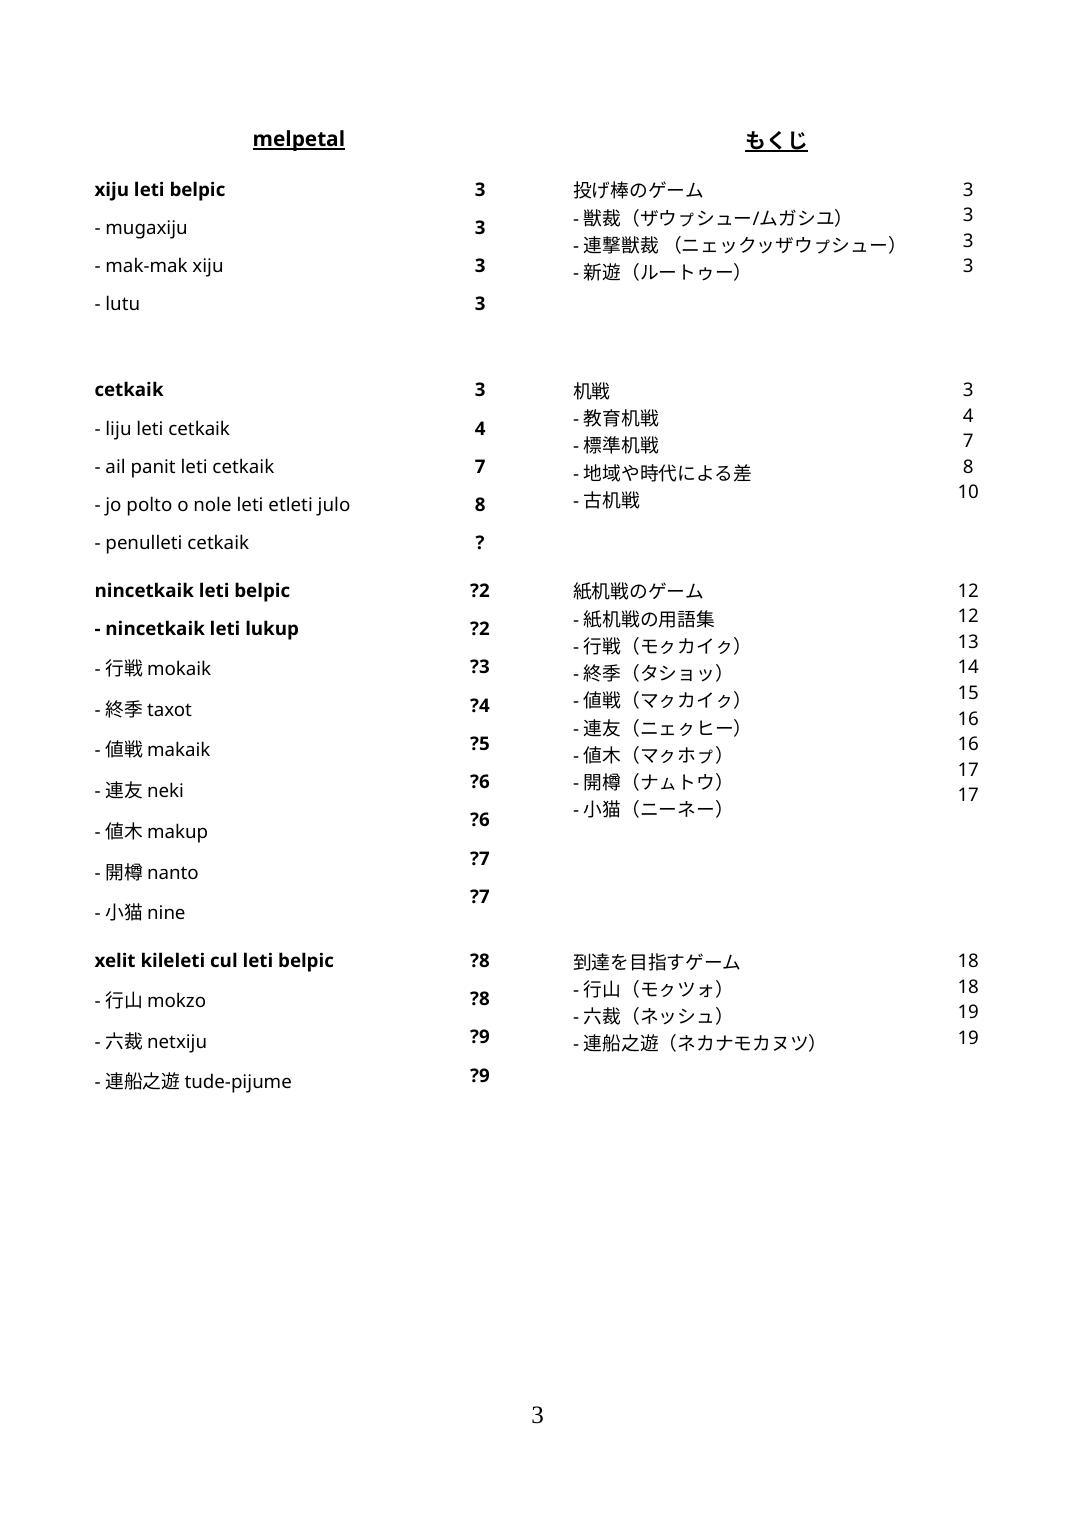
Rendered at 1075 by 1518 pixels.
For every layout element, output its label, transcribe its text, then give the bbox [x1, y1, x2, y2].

table_cell 3 4 7 8 ? [451, 371, 508, 571]
table_cell 投げ棒のゲーム - 獣裁（ザウㇷ゚シュー/ムガシユ） - 連撃獣裁 （ニェックッザウㇷ゚シュー） - 新遊（ルートゥー） [568, 170, 949, 371]
table_cell 18 18 19 19 [950, 942, 986, 1111]
table_cell ?8 ?8 ?9 ?9 [451, 942, 508, 1111]
table_cell 紙机戦のゲーム - 紙机戦の用語集 - 行戦（モㇰカイㇰ） - 終季（タショッ） - 値戦（マㇰカイㇰ） - 連友（ニェㇰヒー） - 値木（マㇰホㇷ゚） - 開樽（ナㇺトウ） - 小猫（ニーネー） [568, 571, 949, 942]
table_cell 3 3 3 3 [950, 170, 986, 371]
table_cell nincetkaik leti belpic - nincetkaik leti lukup - 行戦 mokaik - 終季 taxot - 値戦 makaik - 連友 neki - 値木 makup - 開樽 nanto - 小猫 nine [89, 571, 450, 942]
table_cell xiju leti belpic - mugaxiju - mak-mak xiju - lutu [89, 170, 450, 371]
table_cell [509, 571, 567, 942]
table_header [509, 118, 567, 170]
table_cell 机戦 - 教育机戦 - 標準机戦 - 地域や時代による差 - 古机戦 [568, 371, 949, 571]
table_cell 3 4 7 8 10 [950, 371, 986, 571]
table_header melpetal [89, 118, 508, 170]
table_cell 12 12 13 14 15 16 16 17 17 [950, 571, 986, 942]
table_header もくじ [568, 118, 986, 170]
table_cell [509, 942, 567, 1111]
table_cell 到達を目指すゲーム - 行山（モㇰツォ） - 六裁（ネッシュ） - 連船之遊（ネカナモカヌツ） [568, 942, 949, 1111]
table_cell [509, 170, 567, 371]
table_cell xelit kileleti cul leti belpic - 行山 mokzo - 六裁 netxiju - 連船之遊 tude-pijume [89, 942, 450, 1111]
table_cell ?2 ?2 ?3 ?4 ?5 ?6 ?6 ?7 ?7 [451, 571, 508, 942]
table_cell cetkaik - liju leti cetkaik - ail panit leti cetkaik - jo polto o nole leti etleti julo - penulleti cetkaik [89, 371, 450, 571]
table_cell [509, 371, 567, 571]
table_cell 3 3 3 3 [451, 170, 508, 371]
